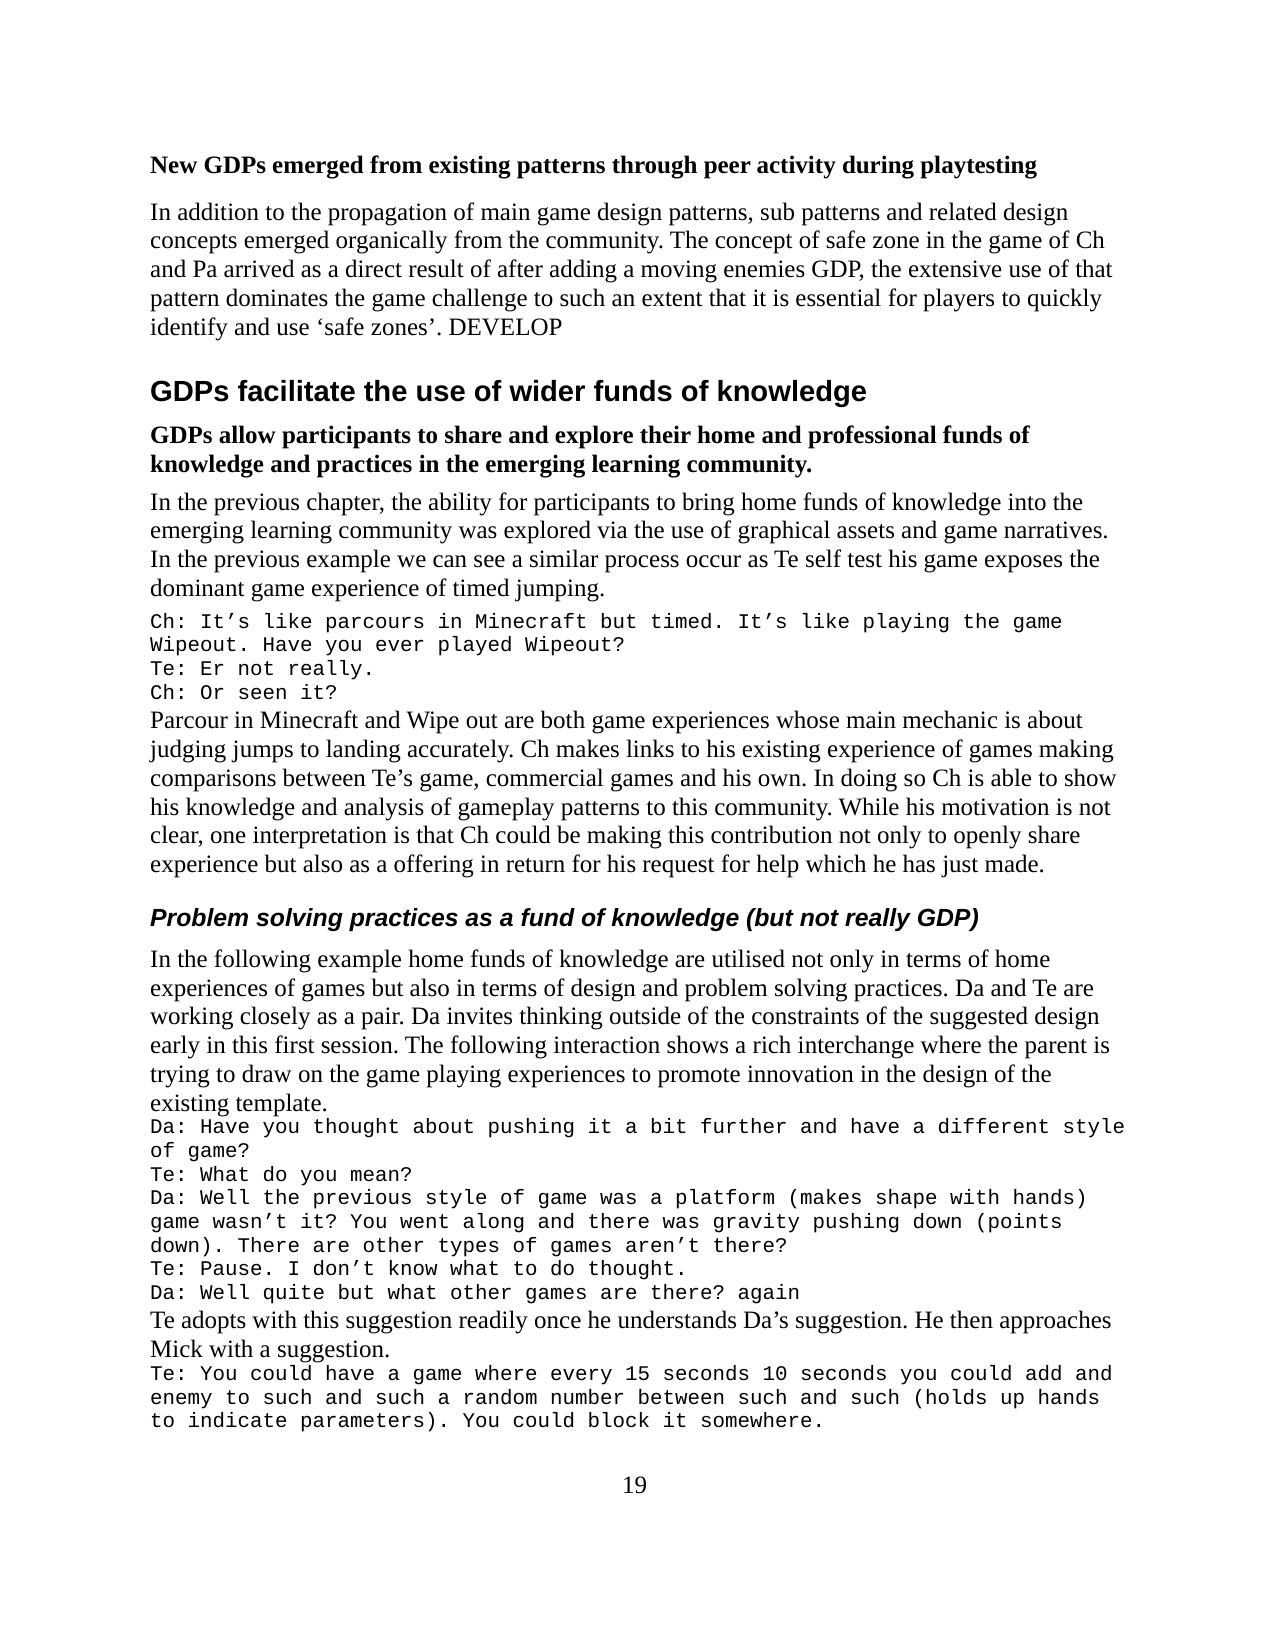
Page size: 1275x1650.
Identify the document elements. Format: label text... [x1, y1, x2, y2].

text Te: Pause. I don’t know what to do thought. [150, 1258, 1125, 1282]
text Da: Have you thought about pushing it a bit further and have a different style of game? [150, 1116, 1125, 1164]
text Te: What do you mean? [150, 1164, 1125, 1187]
text Ch: Or seen it? [150, 682, 1125, 705]
subtitle Problem solving practices as a fund of knowledge (but not really GDP) [150, 903, 1125, 931]
text Da: Well quite but what other games are there? again [150, 1282, 1125, 1306]
text Parcour in Minecraft and Wipe out are both game experiences whose main mechanic is about judging jumps to landing accurately. Ch makes links to his existing experience of games making comparisons between Te’s game, commercial games and his own. In doing so Ch is able to show his knowledge and analysis of gameplay patterns to this community. While his motivation is not clear, one interpretation is that Ch could be making this contribution not only to openly share experience but also as a offering in return for his request for help which he has just made. [150, 705, 1125, 878]
text In addition to the propagation of main game design patterns, sub patterns and related design concepts emerged organically from the community. The concept of safe zone in the game of Ch and Pa arrived as a direct result of after adding a moving enemies GDP, the extensive use of that pattern dominates the game challenge to such an extent that it is essential for players to quickly identify and use ‘safe zones’. DEVELOP [150, 197, 1125, 340]
subtitle GDPs facilitate the use of wider funds of knowledge [150, 374, 1125, 408]
text In the following example home funds of knowledge are utilised not only in terms of home experiences of games but also in terms of design and problem solving practices. Da and Te are working closely as a pair. Da invites thinking outside of the constraints of the suggested design early in this first session. The following interaction shows a rich interchange where the parent is trying to draw on the game playing experiences to promote innovation in the design of the existing template. [150, 944, 1125, 1116]
text Te adopts with this suggestion readily once he understands Da’s suggestion. He then approaches Mick with a suggestion. [150, 1306, 1125, 1363]
text Da: Well the previous style of game was a platform (makes shape with hands) game wasn’t it? You went along and there was gravity pushing down (points down). There are other types of games aren’t there? [150, 1187, 1125, 1258]
text Te: You could have a game where every 15 seconds 10 seconds you could add and enemy to such and such a random number between such and such (holds up hands to indicate parameters). You could block it somewhere. [150, 1363, 1125, 1434]
text Te: Er not really. [150, 658, 1125, 682]
text GDPs allow participants to share and explore their home and professional funds of knowledge and practices in the emerging learning community. [150, 420, 1125, 478]
text Ch: It’s like parcours in Minecraft but timed. It’s like playing the game Wipeout. Have you ever played Wipeout? [150, 611, 1125, 658]
text In the previous chapter, the ability for participants to bring home funds of knowledge into the emerging learning community was explored via the use of graphical assets and game narratives. In the previous example we can see a similar process occur as Te self test his game exposes the dominant game experience of timed jumping. [150, 487, 1125, 602]
text New GDPs emerged from existing patterns through peer activity during playtesting [150, 150, 1125, 179]
